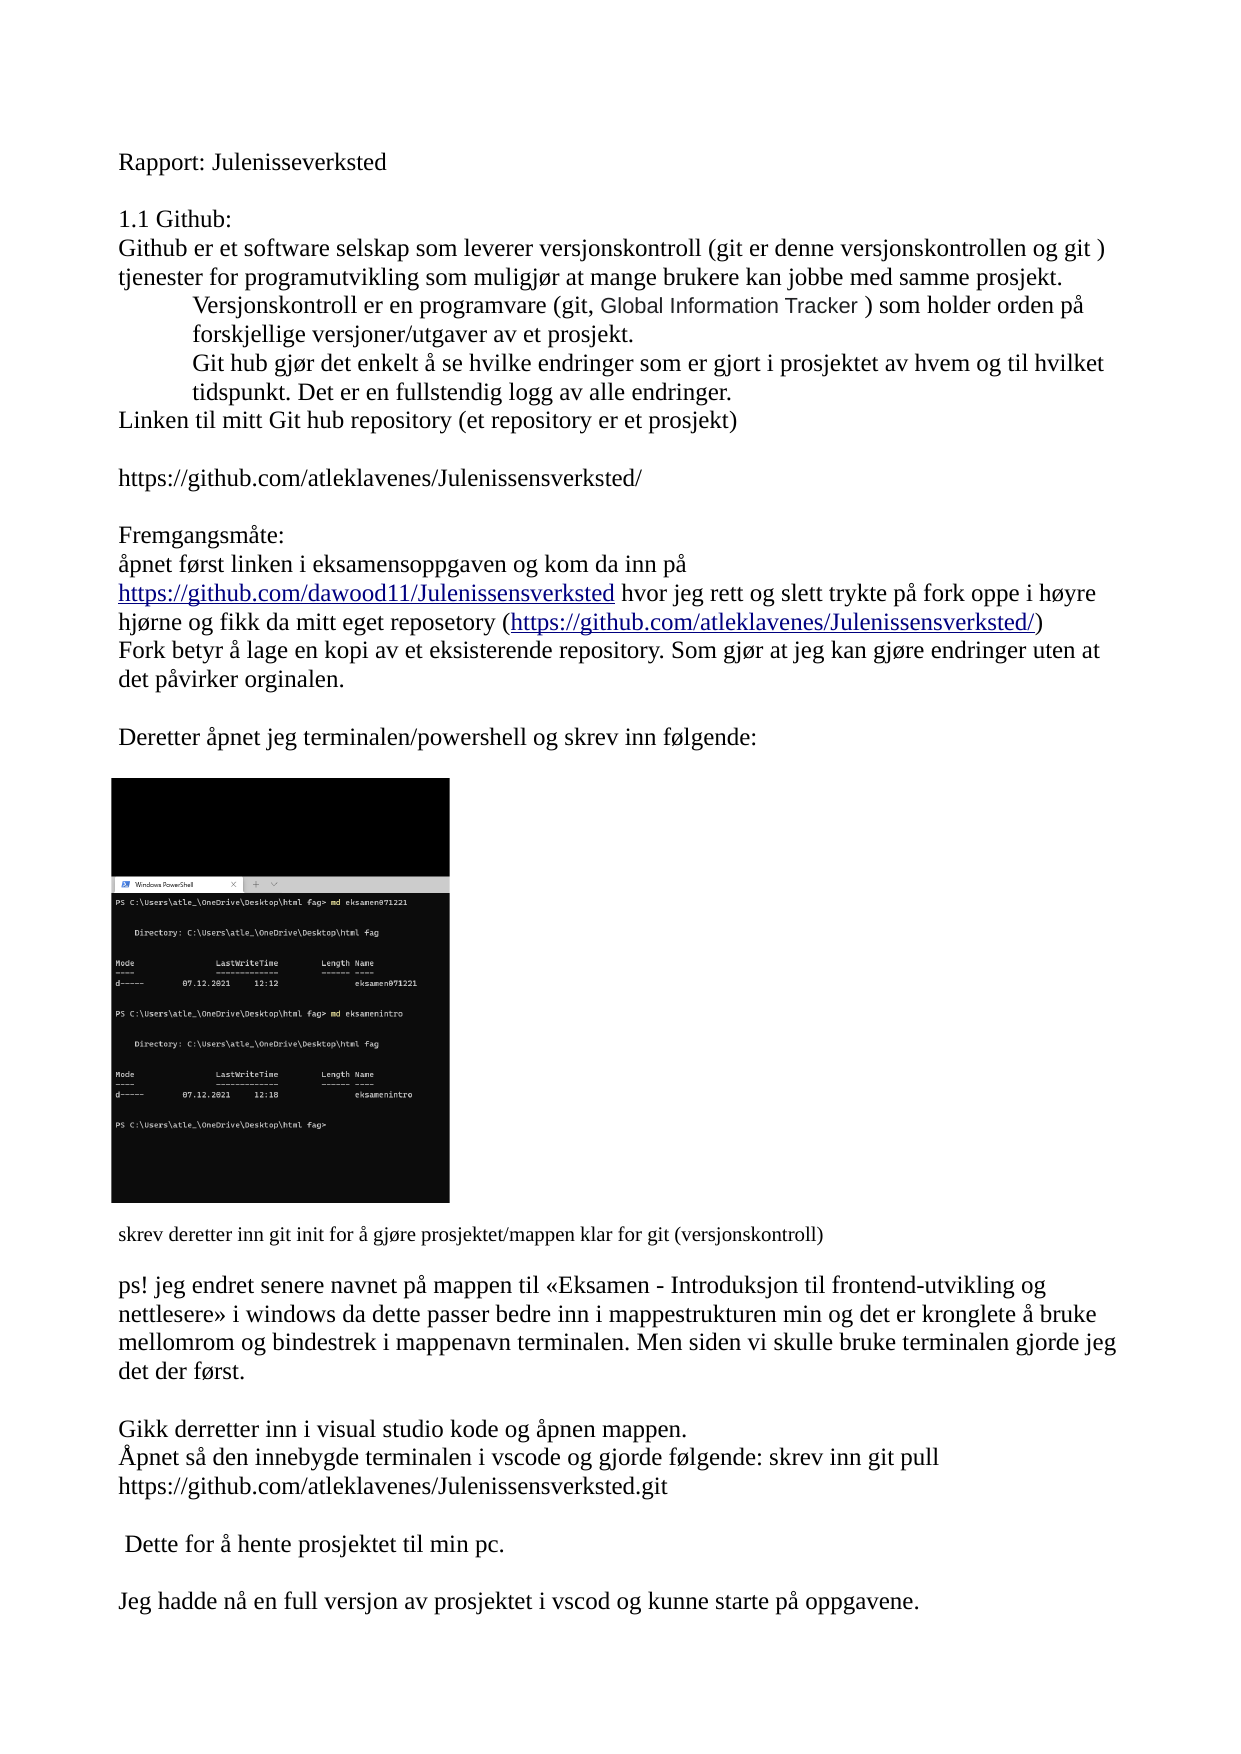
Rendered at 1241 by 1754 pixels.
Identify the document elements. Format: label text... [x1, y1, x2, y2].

text åpnet først linken i eksamensoppgaven og kom da inn på https://github.com/dawood11/Julenissensverksted hvor jeg rett og slett trykte på fork oppe i høyre hjørne og fikk da mitt eget reposetory (https://github.com/atleklavenes/Julenissensverksted/) [118, 549, 1122, 636]
text ps! jeg endret senere navnet på mappen til «Eksamen - Introduksjon til frontend-utvikling og nettlesere» i windows da dette passer bedre inn i mappestrukturen min og det er kronglete å bruke mellomrom og bindestrek i mappenavn terminalen. Men siden vi skulle bruke terminalen gjorde jeg det der først. [118, 1270, 1122, 1385]
text https://github.com/atleklavenes/Julenissensverksted/ [118, 463, 1122, 492]
text Fremgangsmåte: [118, 521, 1122, 549]
text Gikk derretter inn i visual studio kode og åpnen mappen. [118, 1414, 1122, 1442]
text Fork betyr å lage en kopi av et eksisterende repository. Som gjør at jeg kan gjøre endringer uten at det påvirker orginalen. [118, 636, 1122, 693]
picture [111, 778, 450, 1203]
text Deretter åpnet jeg terminalen/powershell og skrev inn følgende: [118, 722, 1122, 751]
text Rapport: Julenisseverksted [118, 147, 1122, 176]
text Linken til mitt Git hub repository (et repository er et prosjekt) [118, 406, 1122, 434]
text 1.1 Github: [118, 204, 1122, 233]
text Åpnet så den innebygde terminalen i vscode og gjorde følgende: skrev inn git pull https://github.com/atleklavenes/Julenissensverksted.git [118, 1442, 1122, 1500]
text Git hub gjør det enkelt å se hvilke endringer som er gjort i prosjektet av hvem og til hvilket tidspunkt. Det er en fullstendig logg av alle endringer. [118, 348, 1122, 406]
text Github er et software selskap som leverer versjonskontroll (git er denne versjonskontrollen og git ) tjenester for programutvikling som muligjør at mange brukere kan jobbe med samme prosjekt. [118, 233, 1122, 291]
text skrev deretter inn git init for å gjøre prosjektet/mappen klar for git (versjonskontroll) [118, 1222, 1122, 1246]
text Dette for å hente prosjektet til min pc. [118, 1529, 1122, 1557]
text Versjonskontroll er en programvare (git, Global Information Tracker ) som holder orden på forskjellige versjoner/utgaver av et prosjekt. [118, 291, 1122, 348]
text Jeg hadde nå en full versjon av prosjektet i vscod og kunne starte på oppgavene. [118, 1586, 1122, 1615]
